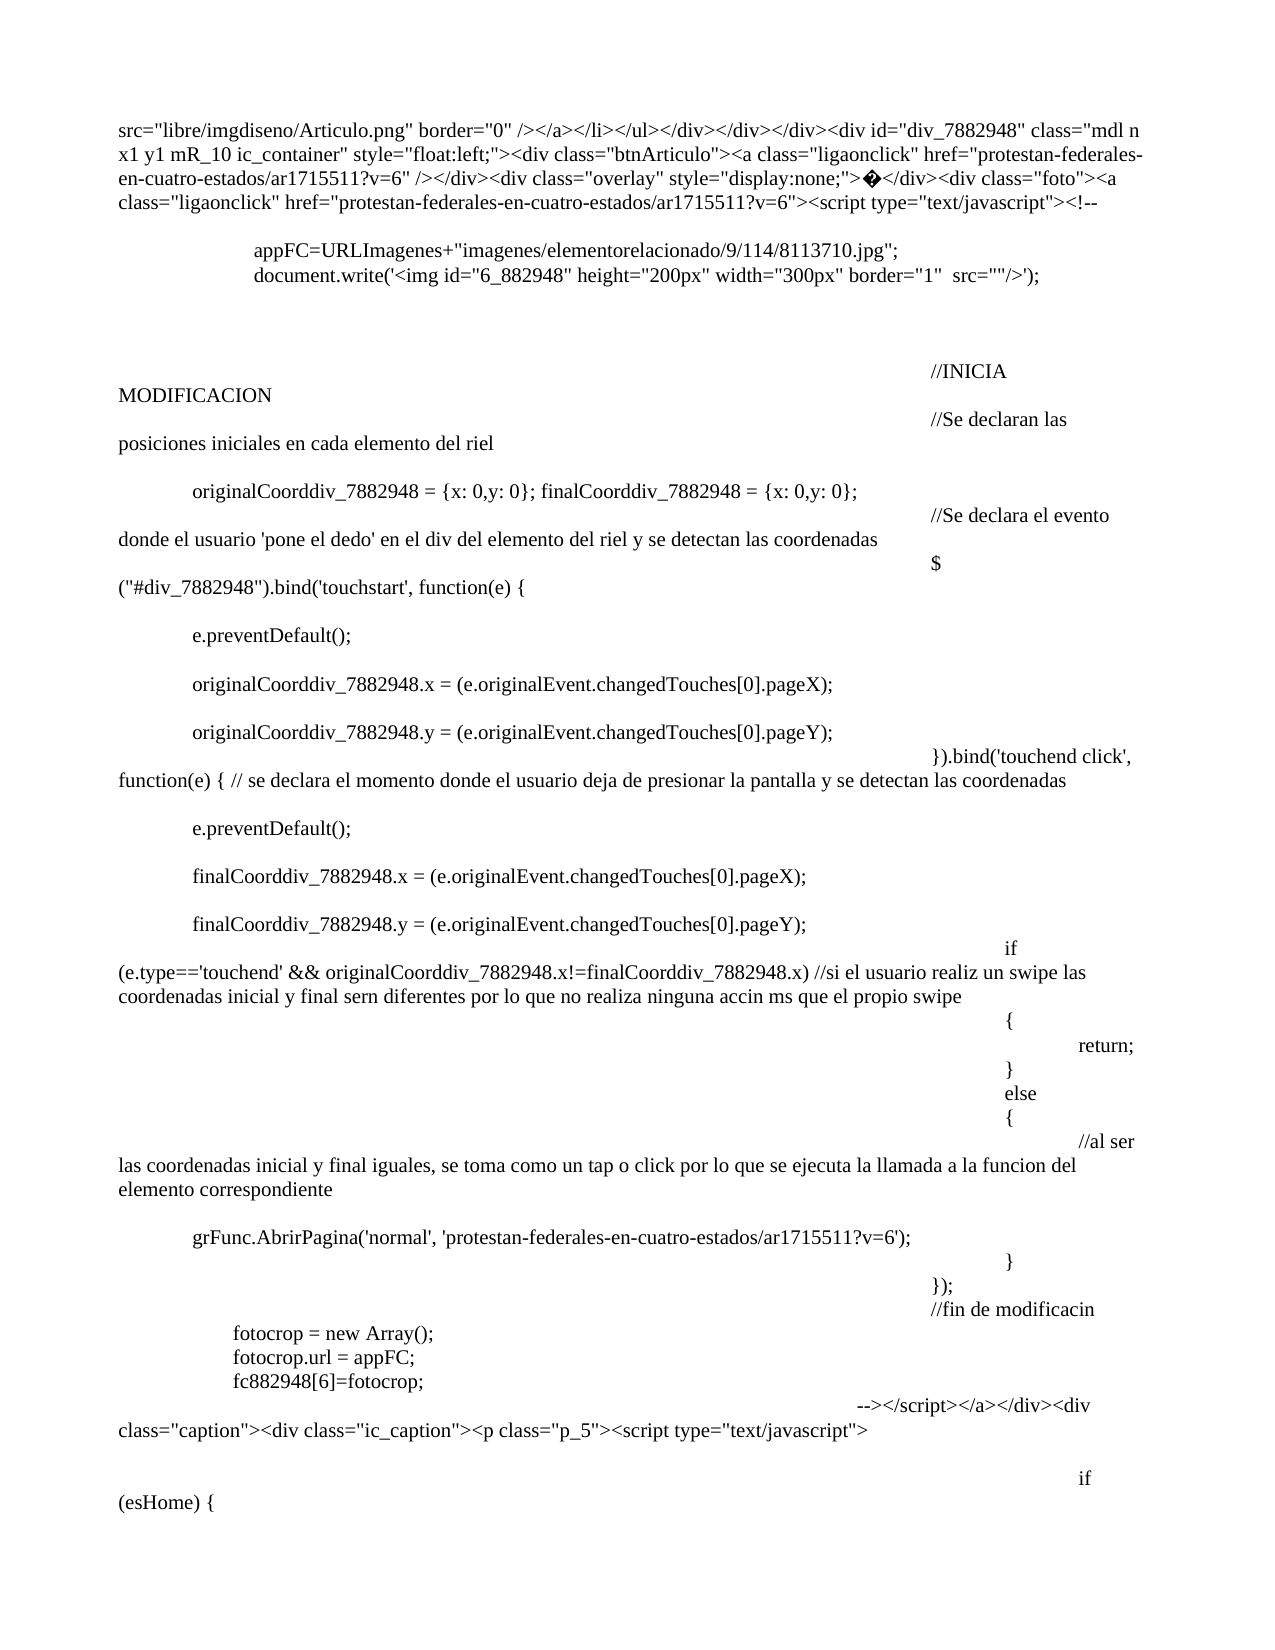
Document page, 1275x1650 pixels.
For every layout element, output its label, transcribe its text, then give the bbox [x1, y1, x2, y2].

text { [118, 1105, 1157, 1129]
text --></script></a></div><div class="caption"><div class="ic_caption"><p class="p_5"><script type="text/javascript"> [118, 1393, 1157, 1442]
text }); [118, 1273, 1157, 1297]
text appFC=URLImagenes+"imagenes/elementorelacionado/9/114/8113710.jpg"; [118, 238, 1157, 262]
text finalCoorddiv_7882948.y = (e.originalEvent.changedTouches[0].pageY); [118, 888, 1157, 936]
text fotocrop = new Array(); [118, 1321, 1157, 1345]
text //Se declaran las posiciones iniciales en cada elemento del riel [118, 407, 1157, 455]
text } [118, 1057, 1157, 1081]
text src="libre/imgdiseno/Articulo.png" border="0" /></a></li></ul></div></div></div><div id="div_7882948" class="mdl n x1 y1 mR_10 ic_container" style="float:left;"><div class="btnArticulo"><a class="ligaonclick" href="protestan-federales-en-cuatro-estados/ar1715511?v=6" /></div><div class="overlay" style="display:none;">�</div><div class="foto"><a class="ligaonclick" href="protestan-federales-en-cuatro-estados/ar1715511?v=6"><script type="text/javascript"><!-- [118, 118, 1157, 214]
text //INICIA MODIFICACION [118, 359, 1157, 407]
text else [118, 1081, 1157, 1105]
text //Se declara el evento donde el usuario 'pone el dedo' en el div del elemento del riel y se detectan las coordenadas [118, 503, 1157, 551]
text fc882948[6]=fotocrop; [118, 1369, 1157, 1393]
text return; [118, 1032, 1157, 1057]
text originalCoorddiv_7882948.x = (e.originalEvent.changedTouches[0].pageX); [118, 647, 1157, 696]
text //fin de modificacin [118, 1297, 1157, 1321]
text originalCoorddiv_7882948.y = (e.originalEvent.changedTouches[0].pageY); [118, 696, 1157, 744]
text document.write('<img id="6_882948" height="200px" width="300px" border="1" src=""/>'); [118, 262, 1157, 287]
text e.preventDefault(); [118, 599, 1157, 647]
text //al ser las coordenadas inicial y final iguales, se toma como un tap o click por lo que se ejecuta la llamada a la funcion del elemento correspondiente [118, 1129, 1157, 1201]
text { [118, 1008, 1157, 1032]
text if (e.type=='touchend' && originalCoorddiv_7882948.x!=finalCoorddiv_7882948.x) //si el usuario realiz un swipe las coordenadas inicial y final sern diferentes por lo que no realiza ninguna accin ms que el propio swipe [118, 936, 1157, 1008]
text } [118, 1249, 1157, 1273]
text finalCoorddiv_7882948.x = (e.originalEvent.changedTouches[0].pageX); [118, 840, 1157, 888]
text fotocrop.url = appFC; [118, 1345, 1157, 1369]
text e.preventDefault(); [118, 792, 1157, 840]
text originalCoorddiv_7882948 = {x: 0,y: 0}; finalCoorddiv_7882948 = {x: 0,y: 0}; [118, 455, 1157, 503]
text if (esHome) { [118, 1466, 1157, 1514]
text $("#div_7882948").bind('touchstart', function(e) { [118, 551, 1157, 599]
text grFunc.AbrirPagina('normal', 'protestan-federales-en-cuatro-estados/ar1715511?v=6'); [118, 1201, 1157, 1249]
text }).bind('touchend click', function(e) { // se declara el momento donde el usuario deja de presionar la pantalla y se detectan las coordenadas [118, 744, 1157, 792]
